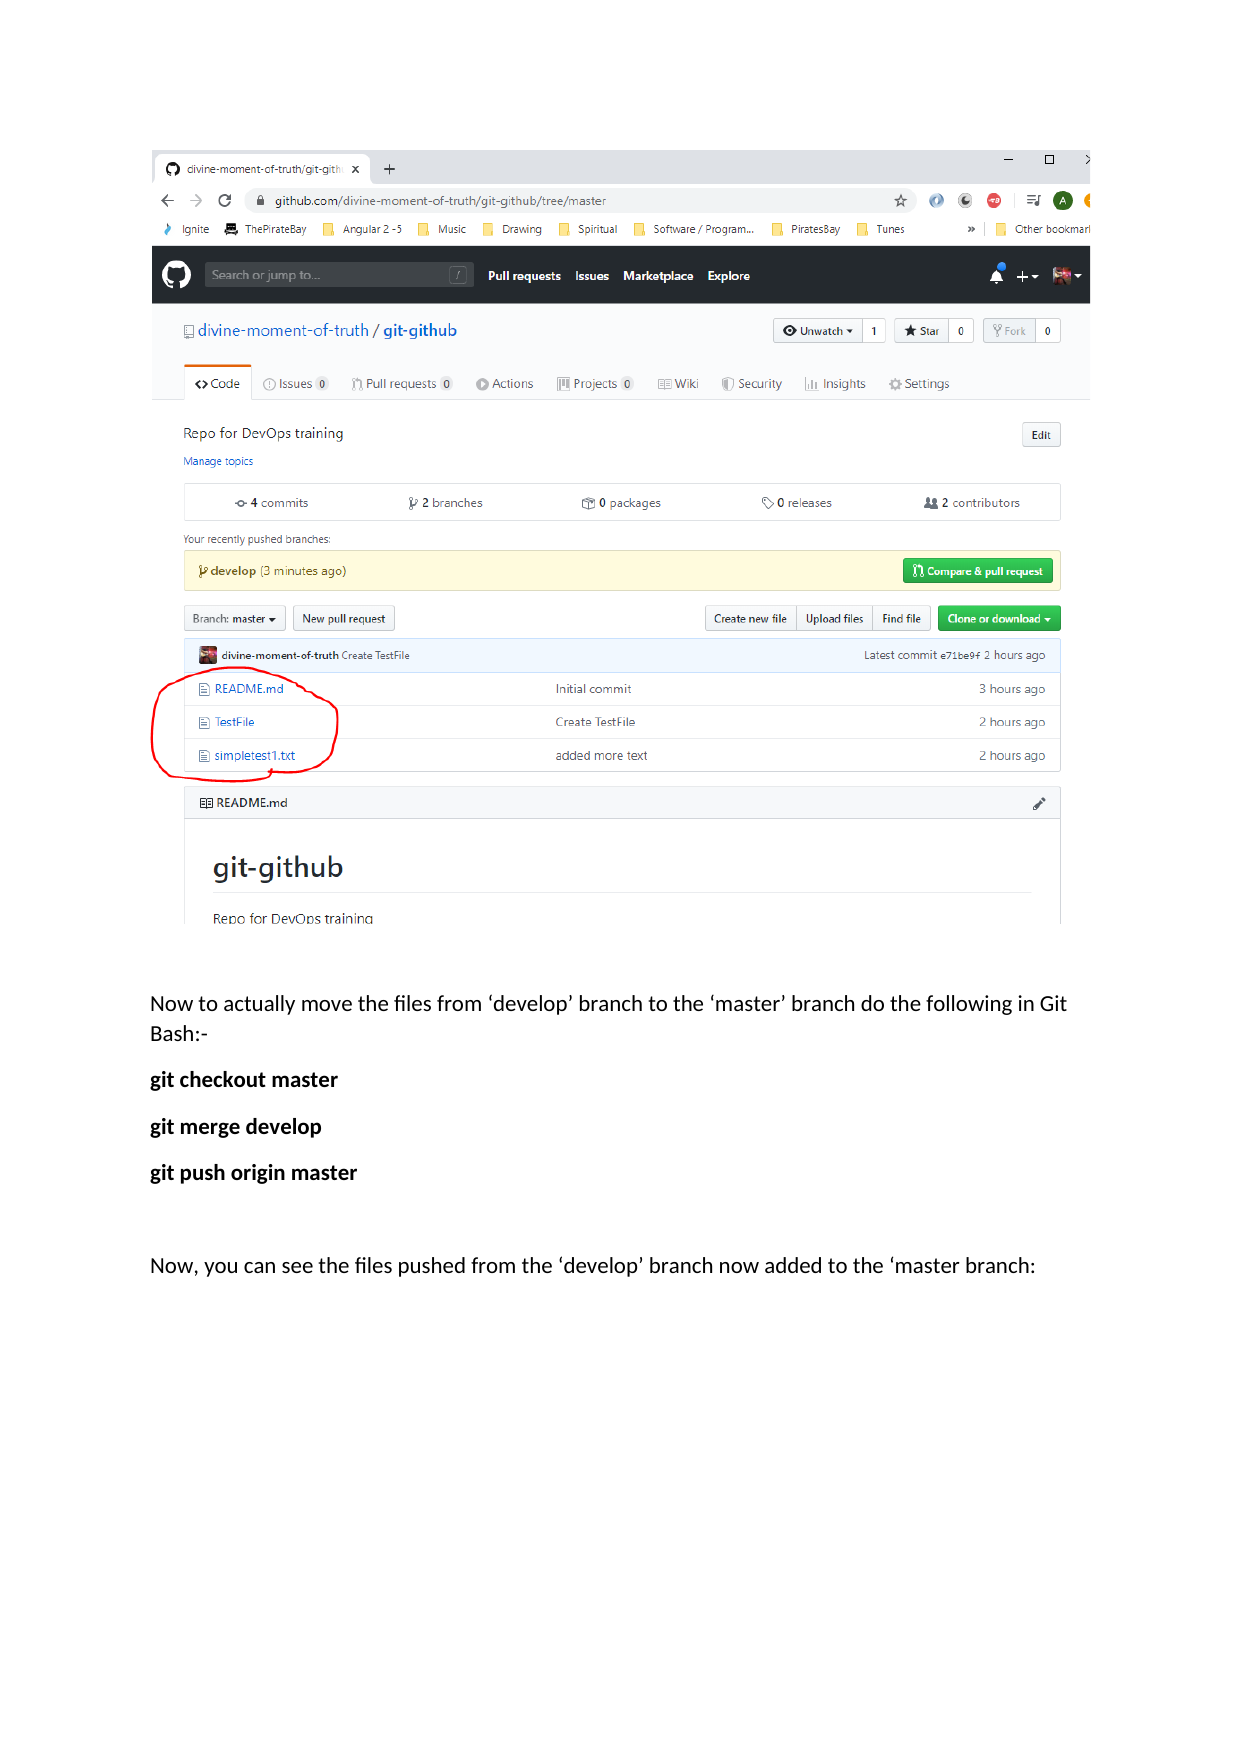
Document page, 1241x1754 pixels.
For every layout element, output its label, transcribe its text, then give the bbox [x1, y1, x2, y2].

text git checkout master [150, 1065, 1090, 1093]
text Now to actually move the files from ‘develop’ branch to the ‘master’ branch do the following in Git Bash:- [150, 989, 1090, 1047]
text git push origin master [150, 1158, 1090, 1187]
text git merge develop [150, 1112, 1090, 1140]
text Now, you can see the files pushed from the ‘develop’ branch now added to the ‘master branch: [150, 1252, 1090, 1280]
